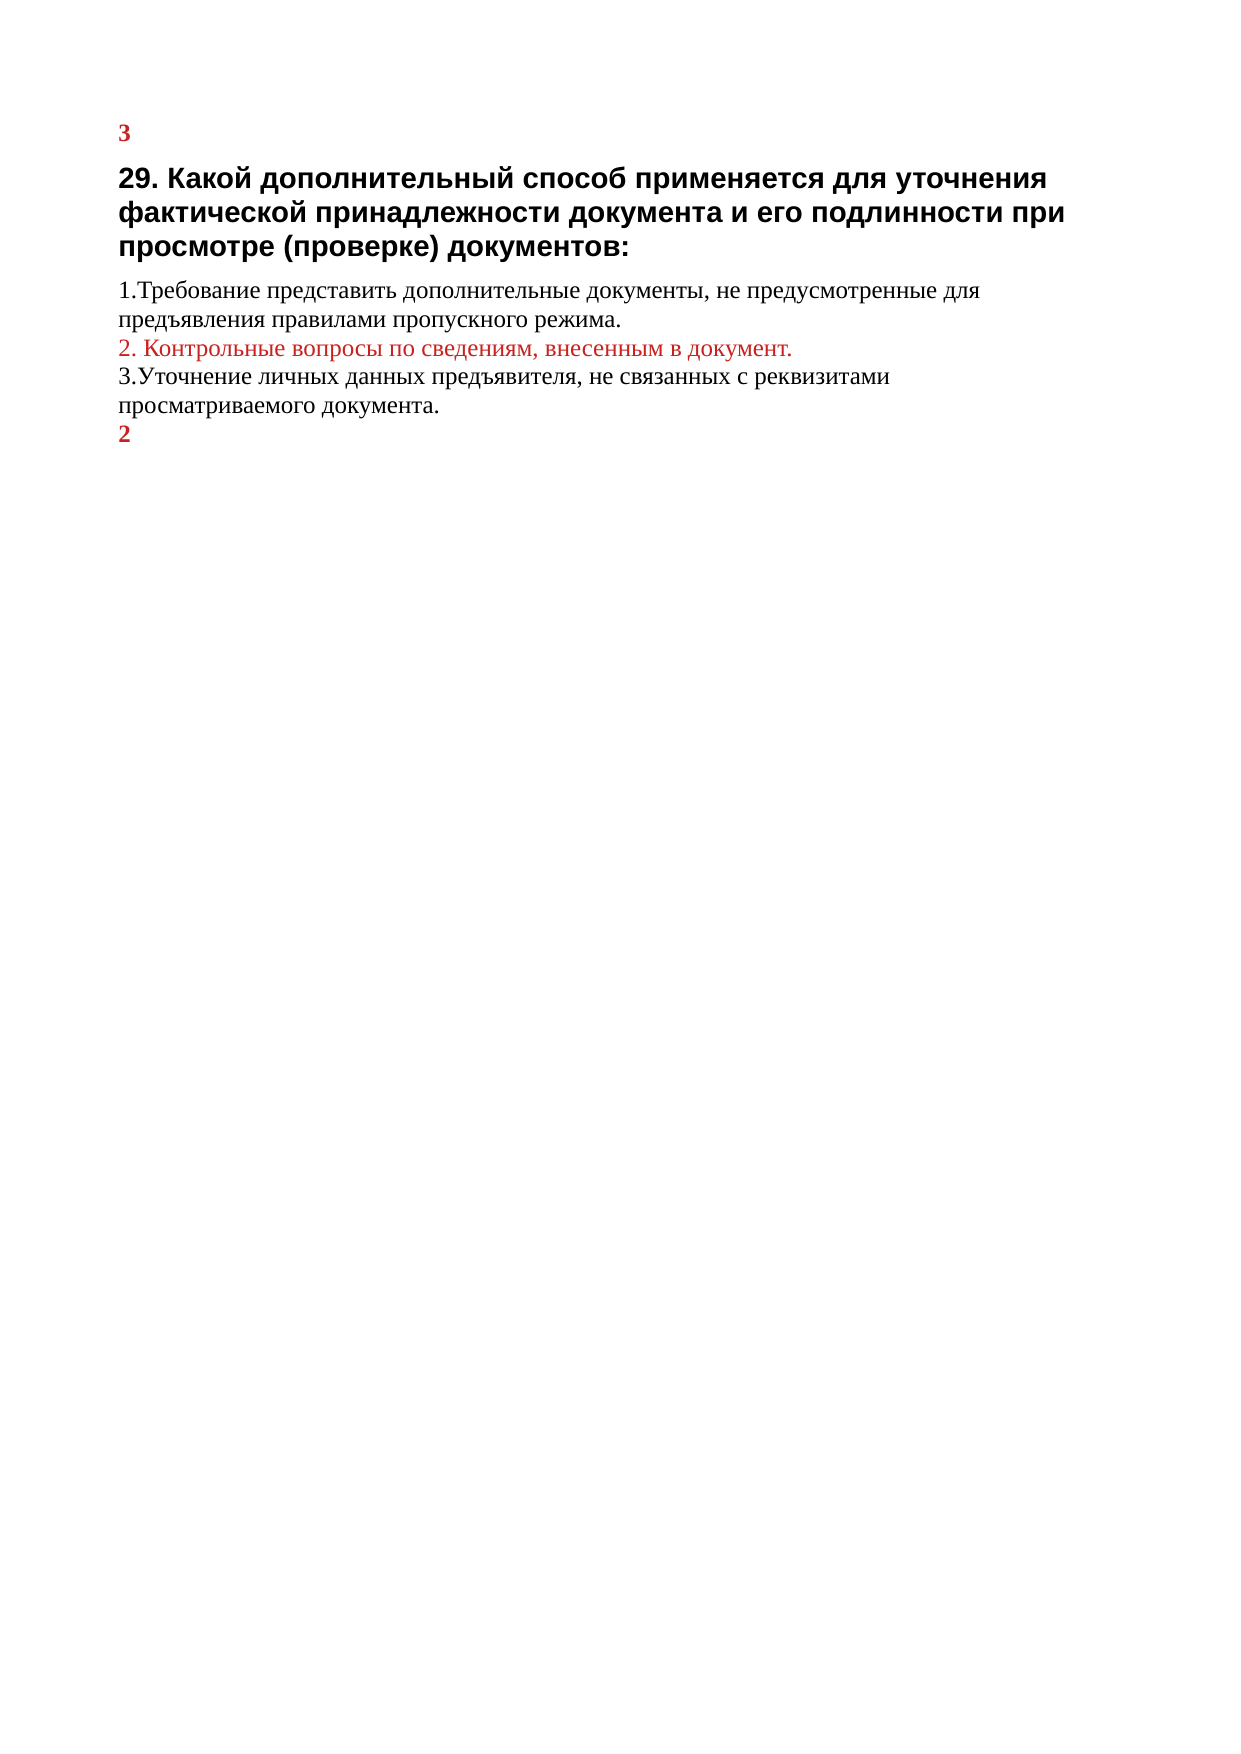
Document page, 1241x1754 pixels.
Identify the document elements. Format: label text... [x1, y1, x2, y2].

text предъявления правилами пропускного режима. [118, 304, 1122, 333]
text 2 [118, 419, 1122, 448]
text 3 [118, 118, 1122, 147]
text просматриваемого документа. [118, 390, 1122, 419]
subtitle 29. Какой дополнительный способ применяется для уточнения фактической принадлежности документа и его подлинности при просмотре (проверке) документов: [118, 161, 1122, 263]
text 2. Контрольные вопросы по сведениям, внесенным в документ. [118, 333, 1122, 361]
text 3.Уточнение личных данных предъявителя, не связанных с реквизитами [118, 361, 1122, 390]
text 1.Требование представить дополнительные документы, не предусмотренные для [118, 275, 1122, 304]
